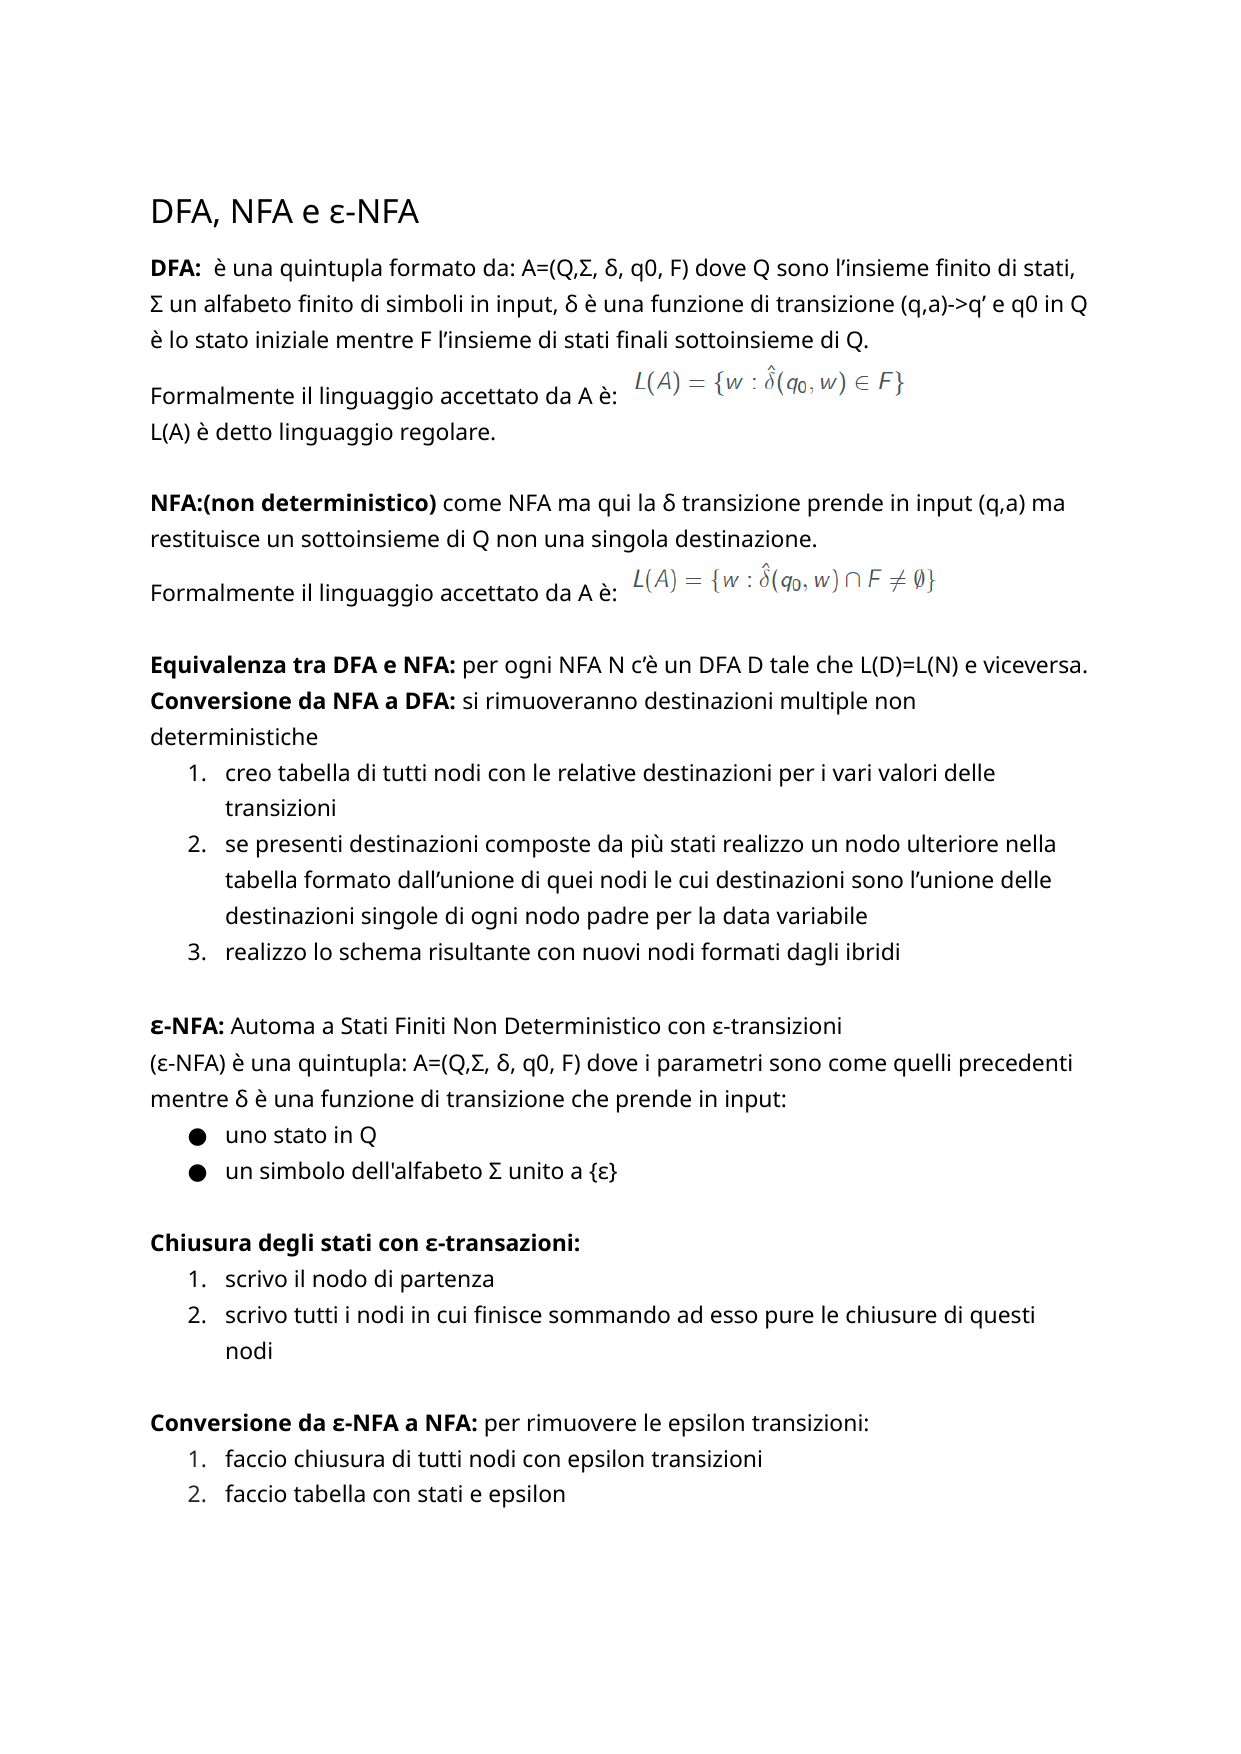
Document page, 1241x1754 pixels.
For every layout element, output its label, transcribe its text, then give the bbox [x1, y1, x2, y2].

list scrivo tutti i nodi in cui finisce sommando ad esso pure le chiusure di questi nodi [187, 1299, 1090, 1366]
list se presenti destinazioni composte da più stati realizzo un nodo ulteriore nella tabella formato dall’unione di quei nodi le cui destinazioni sono l’unione delle destinazioni singole di ogni nodo padre per la data variabile [187, 828, 1090, 931]
list creo tabella di tutti nodi con le relative destinazioni per i vari valori delle transizioni [187, 756, 1090, 824]
list uno stato in Q [187, 1119, 1090, 1150]
text Equivalenza tra DFA e NFA: per ogni NFA N c’è un DFA D tale che L(D)=L(N) e viceversa. [150, 649, 1090, 680]
text L(A) è detto linguaggio regolare. [150, 416, 1090, 447]
list scrivo il nodo di partenza [187, 1263, 1090, 1294]
text NFA:(non deterministico) come NFA ma qui la δ transizione prende in input (q,a) ma restituisce un sottoinsieme di Q non una singola destinazione. [150, 487, 1090, 554]
list realizzo lo schema risultante con nuovi nodi formati dagli ibridi [187, 936, 1090, 967]
text DFA: è una quintupla formato da: A=(Q,Σ, δ, q0, F) dove Q sono l’insieme finito di stati, Σ un alfabeto finito di simboli in input, δ è una funzione di transizione (q,a)->q’ e q0 in Q è lo stato iniziale mentre F l’insieme di stati finali sottoinsieme di Q. [150, 252, 1090, 355]
text Formalmente il linguaggio accettato da A è: [150, 360, 1090, 411]
text Formalmente il linguaggio accettato da A è: [150, 559, 1090, 608]
text (ε-NFA) è una quintupla: A=(Q,Σ, δ, q0, F) dove i parametri sono come quelli precedenti mentre δ è una funzione di transizione che prende in input: [150, 1047, 1090, 1114]
picture [623, 559, 939, 602]
text ε-NFA: Automa a Stati Finiti Non Deterministico con ε-transizioni [150, 1008, 1090, 1042]
list un simbolo dell'alfabeto Σ unito a {ε} [187, 1155, 1090, 1186]
list faccio tabella con stati e epsilon [187, 1478, 1090, 1510]
subtitle DFA, NFA e ε-NFA [150, 187, 1090, 233]
text Conversione da NFA a DFA: si rimuoveranno destinazioni multiple non deterministiche [150, 684, 1090, 752]
text Conversione da ε-NFA a NFA: per rimuovere le epsilon transizioni: [150, 1407, 1090, 1438]
text Chiusura degli stati con ε-transazioni: [150, 1227, 1090, 1258]
picture [623, 360, 908, 404]
list faccio chiusura di tutti nodi con epsilon transizioni [187, 1442, 1090, 1474]
